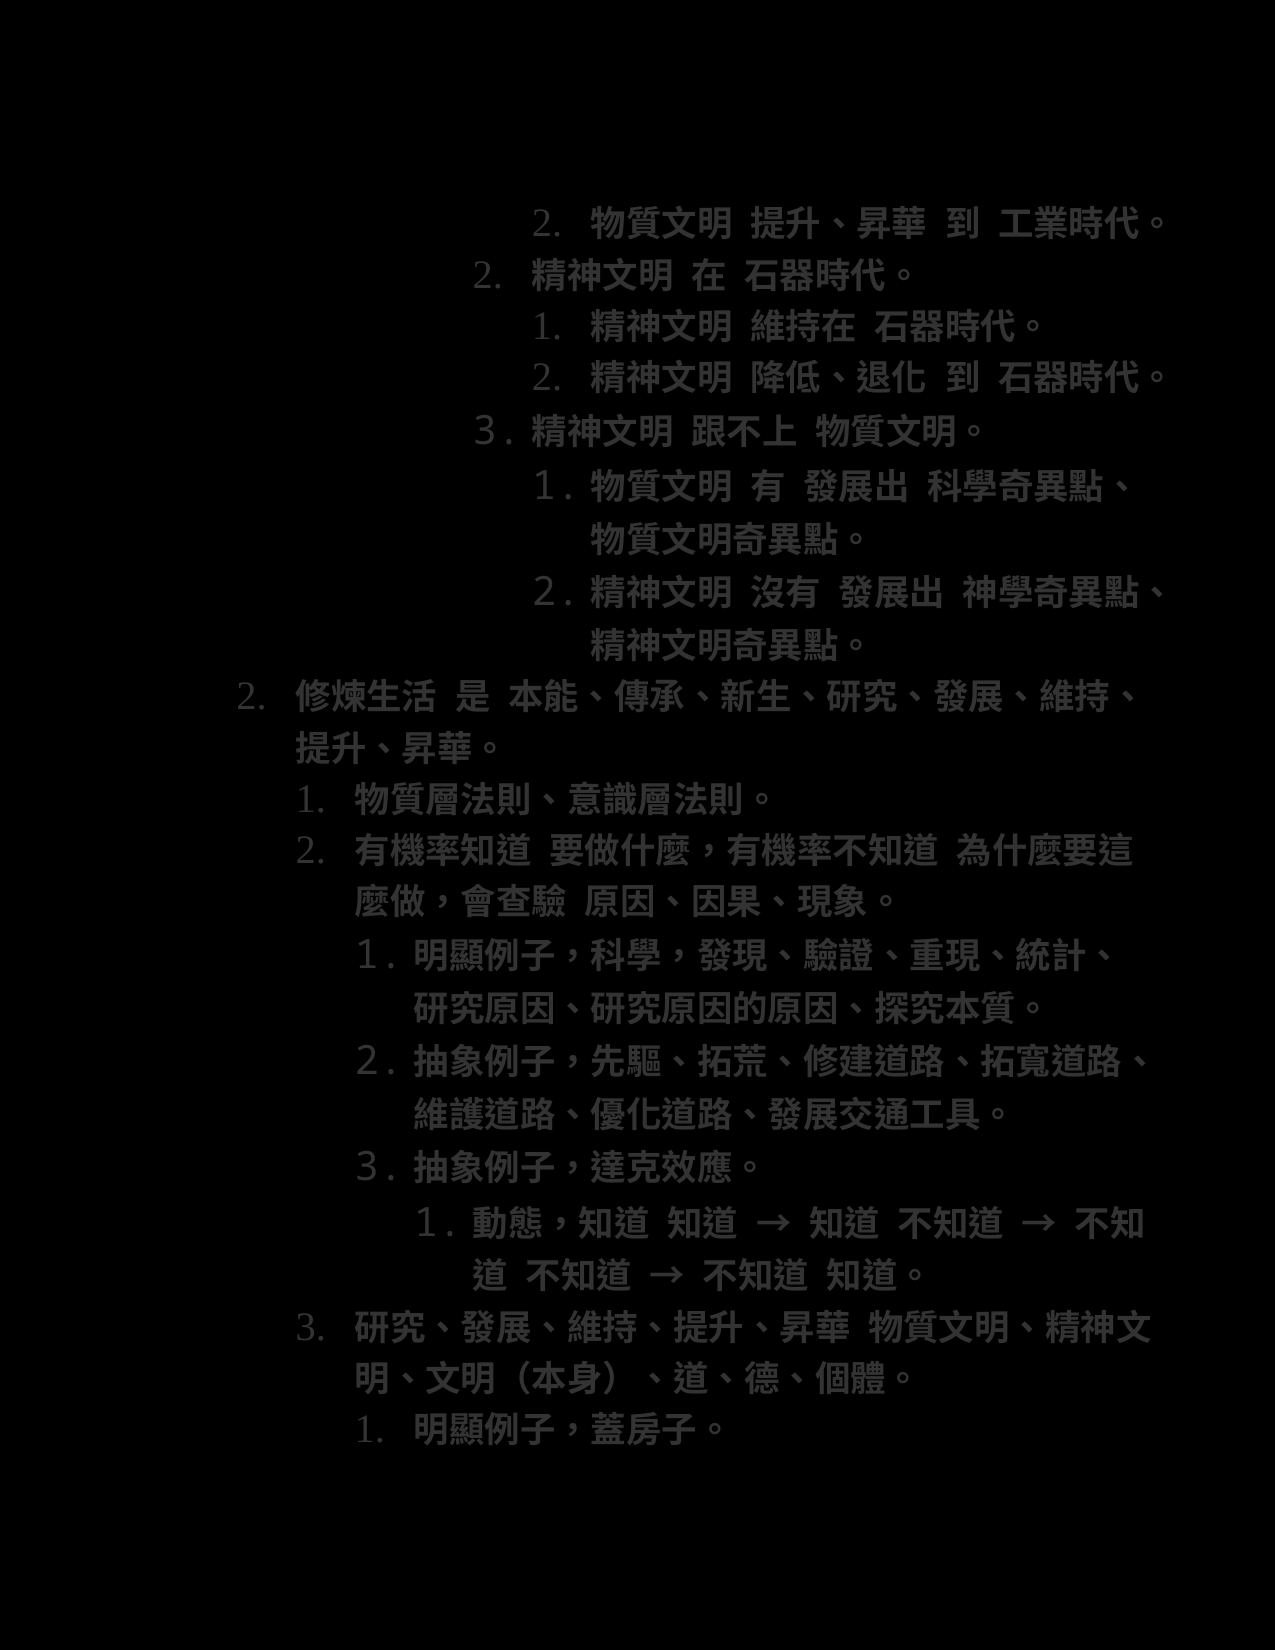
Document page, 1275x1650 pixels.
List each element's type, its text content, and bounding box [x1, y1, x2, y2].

list 物質層法則、意識層法則。 [295, 771, 1157, 822]
list 精神文明 跟不上 物質文明。 [472, 401, 1157, 456]
list 精神文明 降低、退化 到 石器時代。 [532, 349, 1157, 401]
list 有機率知道 要做什麼，有機率不知道 為什麼要這麼做，會查驗 原因、因果、現象。 [295, 822, 1157, 925]
list 動態，知道 知道 → 知道 不知道 → 不知道 不知道 → 不知道 知道。 [413, 1193, 1157, 1299]
list 精神文明 維持在 石器時代。 [532, 298, 1157, 349]
list 精神文明 沒有 發展出 神學奇異點、精神文明奇異點。 [532, 562, 1157, 669]
list 抽象例子，達克效應。 [354, 1138, 1157, 1193]
list 抽象例子，先驅、拓荒、修建道路、拓寬道路、維護道路、優化道路、發展交通工具。 [354, 1031, 1157, 1138]
list 精神文明 在 石器時代。 [472, 247, 1157, 298]
list 修煉生活 是 本能、傳承、新生、研究、發展、維持、提升、昇華。 [236, 669, 1157, 771]
list 物質文明 提升、昇華 到 工業時代。 [532, 196, 1157, 247]
list 明顯例子，蓋房子。 [354, 1402, 1157, 1453]
list 明顯例子，科學，發現、驗證、重現、統計、研究原因、研究原因的原因、探究本質。 [354, 925, 1157, 1031]
list 物質文明 有 發展出 科學奇異點、物質文明奇異點。 [532, 456, 1157, 562]
list 研究、發展、維持、提升、昇華 物質文明、精神文明、文明（本身）、道、德、個體。 [295, 1299, 1157, 1402]
